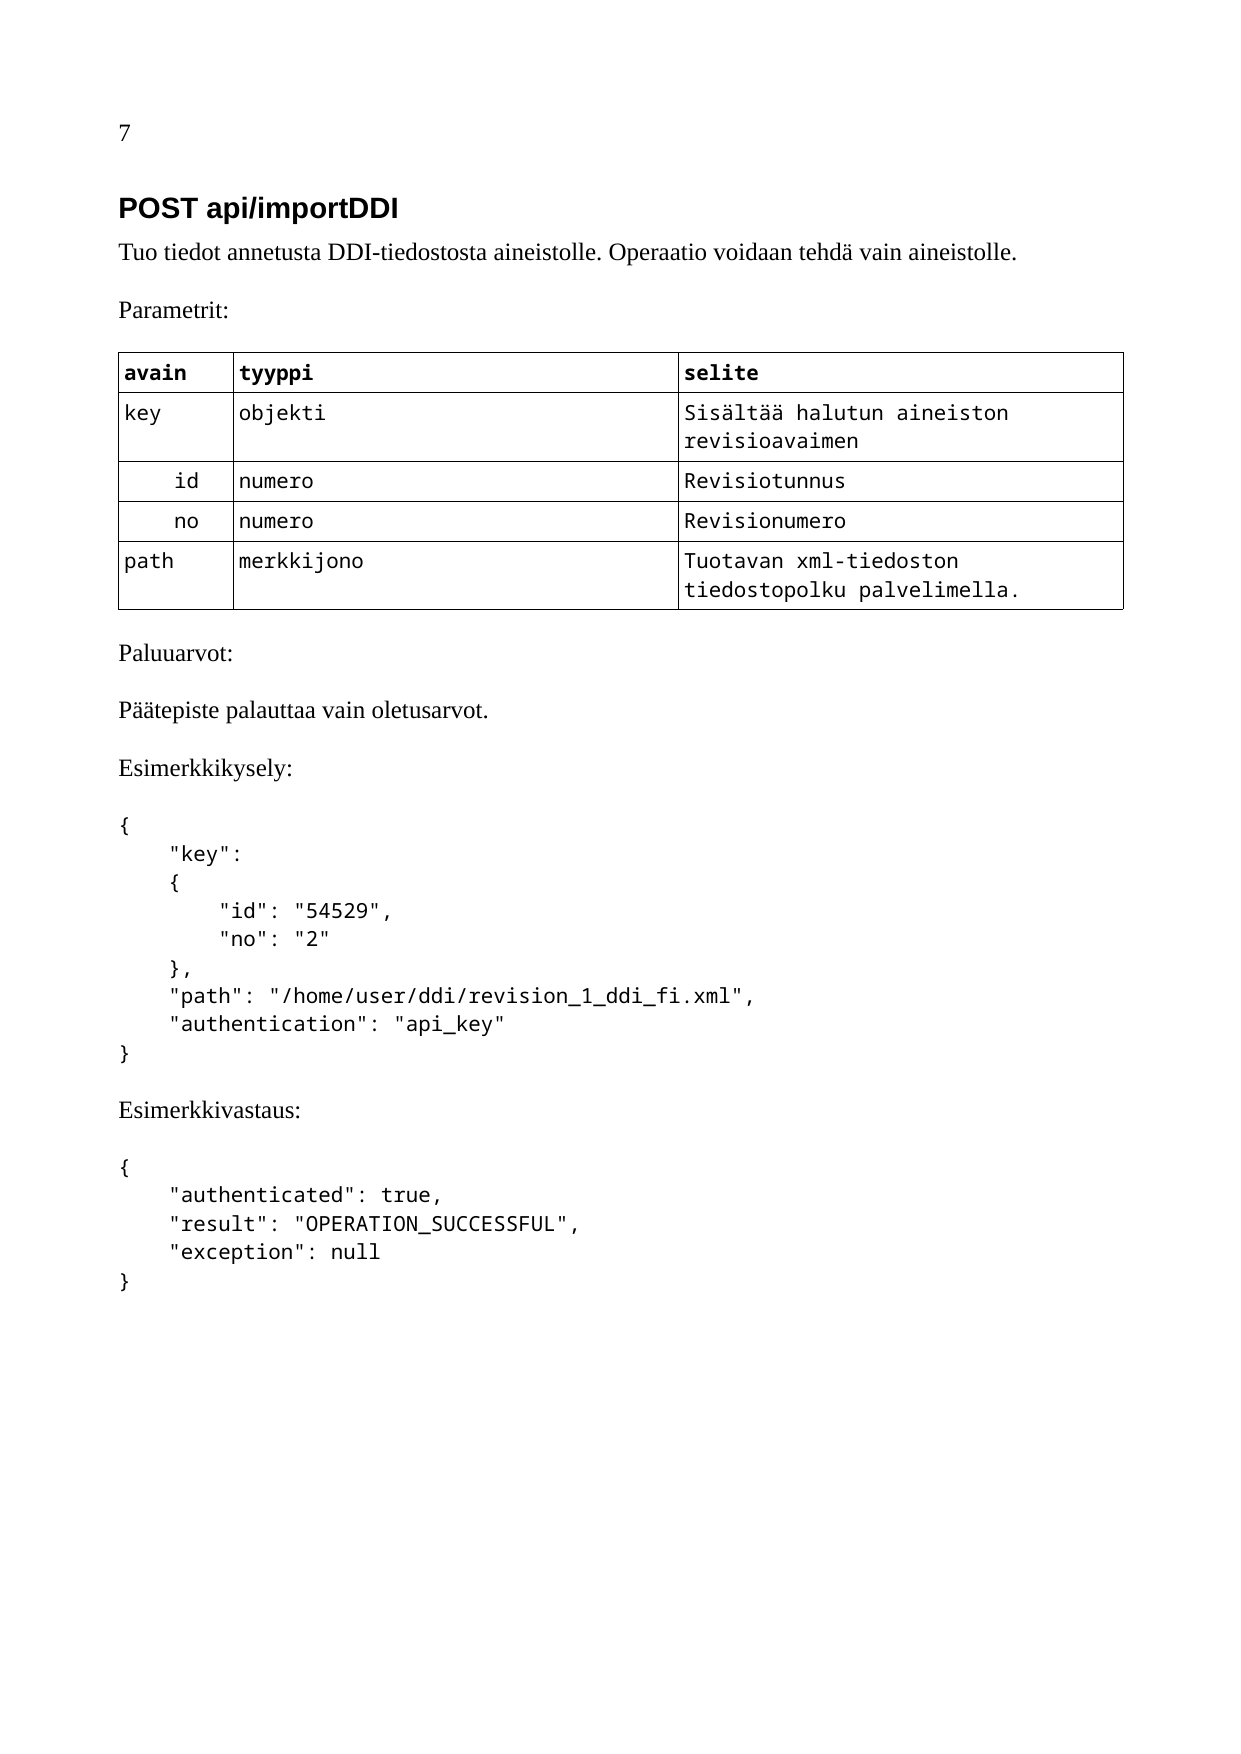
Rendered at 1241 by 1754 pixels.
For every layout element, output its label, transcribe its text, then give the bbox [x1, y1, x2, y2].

text } [118, 1266, 1122, 1294]
table_cell key [119, 393, 233, 461]
text Paluuarvot: [118, 638, 1122, 667]
table_cell Tuotavan xml-tiedoston tiedostopolku palvelimella. [679, 542, 1123, 609]
text "result": "OPERATION_SUCCESSFUL", [118, 1209, 1122, 1237]
text Parametrit: [118, 295, 1122, 323]
text "key": [118, 839, 1122, 867]
text { [118, 867, 1122, 896]
text Päätepiste palauttaa vain oletusarvot. [118, 695, 1122, 724]
text "id": "54529", [118, 896, 1122, 924]
table_cell id [119, 462, 233, 501]
table_cell merkkijono [234, 542, 678, 609]
text { [118, 1152, 1122, 1180]
table_header avain [119, 353, 233, 392]
table_cell numero [234, 462, 678, 501]
text "exception": null [118, 1237, 1122, 1266]
text Esimerkkikysely: [118, 753, 1122, 782]
table_cell path [119, 542, 233, 609]
table_header tyyppi [234, 353, 678, 392]
text "path": "/home/user/ddi/revision_1_ddi_fi.xml", [118, 981, 1122, 1009]
text "authentication": "api_key" [118, 1009, 1122, 1038]
text }, [118, 953, 1122, 981]
text } [118, 1038, 1122, 1066]
table_cell objekti [234, 393, 678, 461]
table_cell Revisiotunnus [679, 462, 1123, 501]
text "no": "2" [118, 924, 1122, 953]
table_header selite [679, 353, 1123, 392]
table_cell Revisionumero [679, 502, 1123, 541]
table_cell Sisältää halutun aineiston revisioavaimen [679, 393, 1123, 461]
subtitle POST api/importDDI [118, 191, 1122, 225]
text Esimerkkivastaus: [118, 1095, 1122, 1123]
text Tuo tiedot annetusta DDI-tiedostosta aineistolle. Operaatio voidaan tehdä vain aineistolle. [118, 237, 1122, 266]
text { [118, 810, 1122, 839]
table_cell no [119, 502, 233, 541]
text "authenticated": true, [118, 1180, 1122, 1209]
table_cell numero [234, 502, 678, 541]
